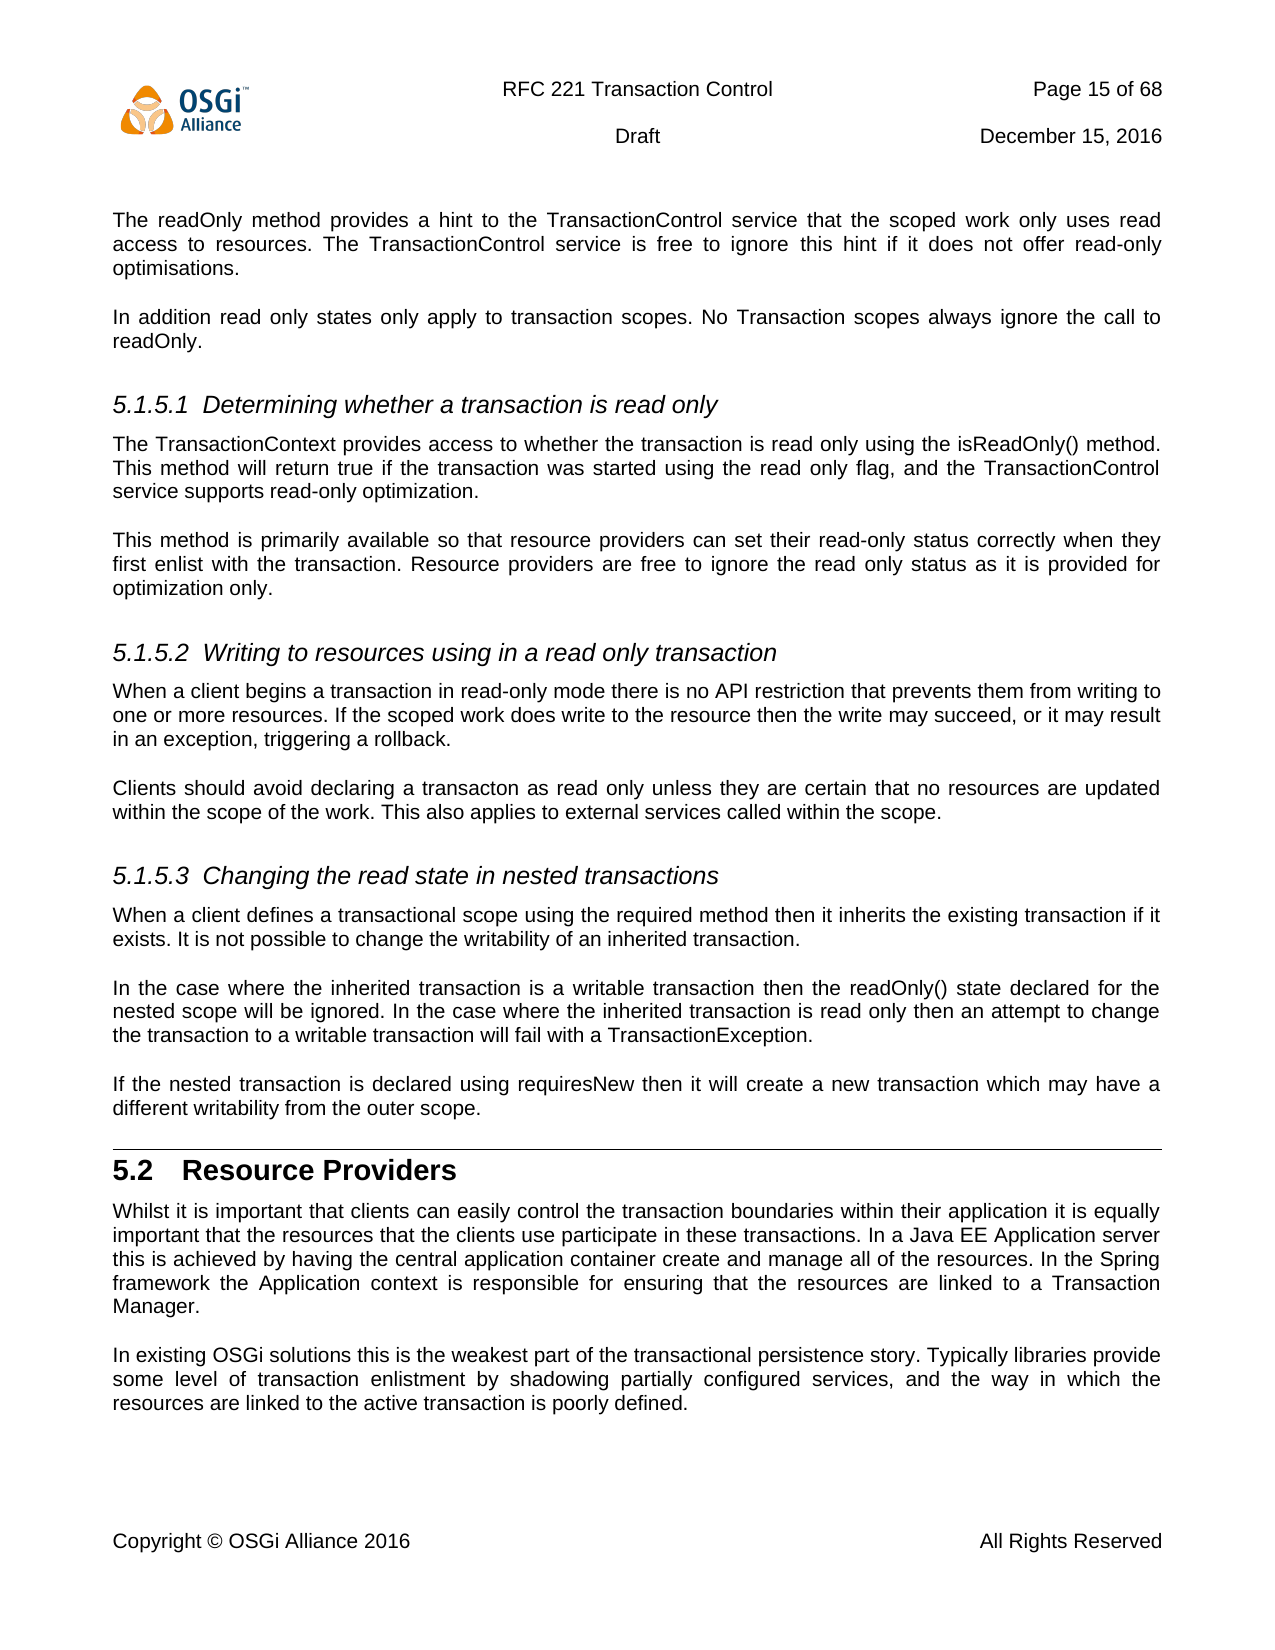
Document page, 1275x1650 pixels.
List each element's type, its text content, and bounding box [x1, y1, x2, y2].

text When a client defines a transactional scope using the required method then it inherits the existing transaction if it exists. It is not possible to change the writability of an inherited transaction. [112, 902, 1162, 950]
text If the nested transaction is declared using requiresNew then it will create a new transaction which may have a different writability from the outer scope. [112, 1072, 1162, 1120]
text In existing OSGi solutions this is the weakest part of the transactional persistence story. Typically libraries provide some level of transaction enlistment by shadowing partially configured services, and the way in which the resources are linked to the active transaction is poorly defined. [112, 1343, 1162, 1415]
subtitle Determining whether a transaction is read only [112, 390, 1162, 419]
text The TransactionContext provides access to whether the transaction is read only using the isReadOnly() method. This method will return true if the transaction was started using the read only flag, and the TransactionControl service supports read-only optimization. [112, 431, 1162, 503]
subtitle Resource Providers [112, 1150, 1162, 1186]
text When a client begins a transaction in read-only mode there is no API restriction that prevents them from writing to one or more resources. If the scoped work does write to the resource then the write may succeed, or it may result in an exception, triggering a rollback. [112, 679, 1162, 751]
subtitle Writing to resources using in a read only transaction [112, 638, 1162, 666]
text Clients should avoid declaring a transacton as read only unless they are certain that no resources are updated within the scope of the work. This also applies to external services called within the scope. [112, 776, 1162, 824]
text The readOnly method provides a hint to the TransactionControl service that the scoped work only uses read access to resources. The TransactionControl service is free to ignore this hint if it does not offer read-only optimisations. [112, 208, 1162, 280]
text In addition read only states only apply to transaction scopes. No Transaction scopes always ignore the call to readOnly. [112, 305, 1162, 353]
text This method is primarily available so that resource providers can set their read-only status correctly when they first enlist with the transaction. Resource providers are free to ignore the read only status as it is provided for optimization only. [112, 528, 1162, 600]
subtitle Changing the read state in nested transactions [112, 861, 1162, 890]
picture [113, 78, 257, 142]
text Whilst it is important that clients can easily control the transaction boundaries within their application it is equally important that the resources that the clients use participate in these transactions. In a Java EE Application server this is achieved by having the central application container create and manage all of the resources. In the Spring framework the Application context is responsible for ensuring that the resources are linked to a Transaction Manager. [112, 1198, 1162, 1318]
text In the case where the inherited transaction is a writable transaction then the readOnly() state declared for the nested scope will be ignored. In the case where the inherited transaction is read only then an attempt to change the transaction to a writable transaction will fail with a TransactionException. [112, 975, 1162, 1047]
